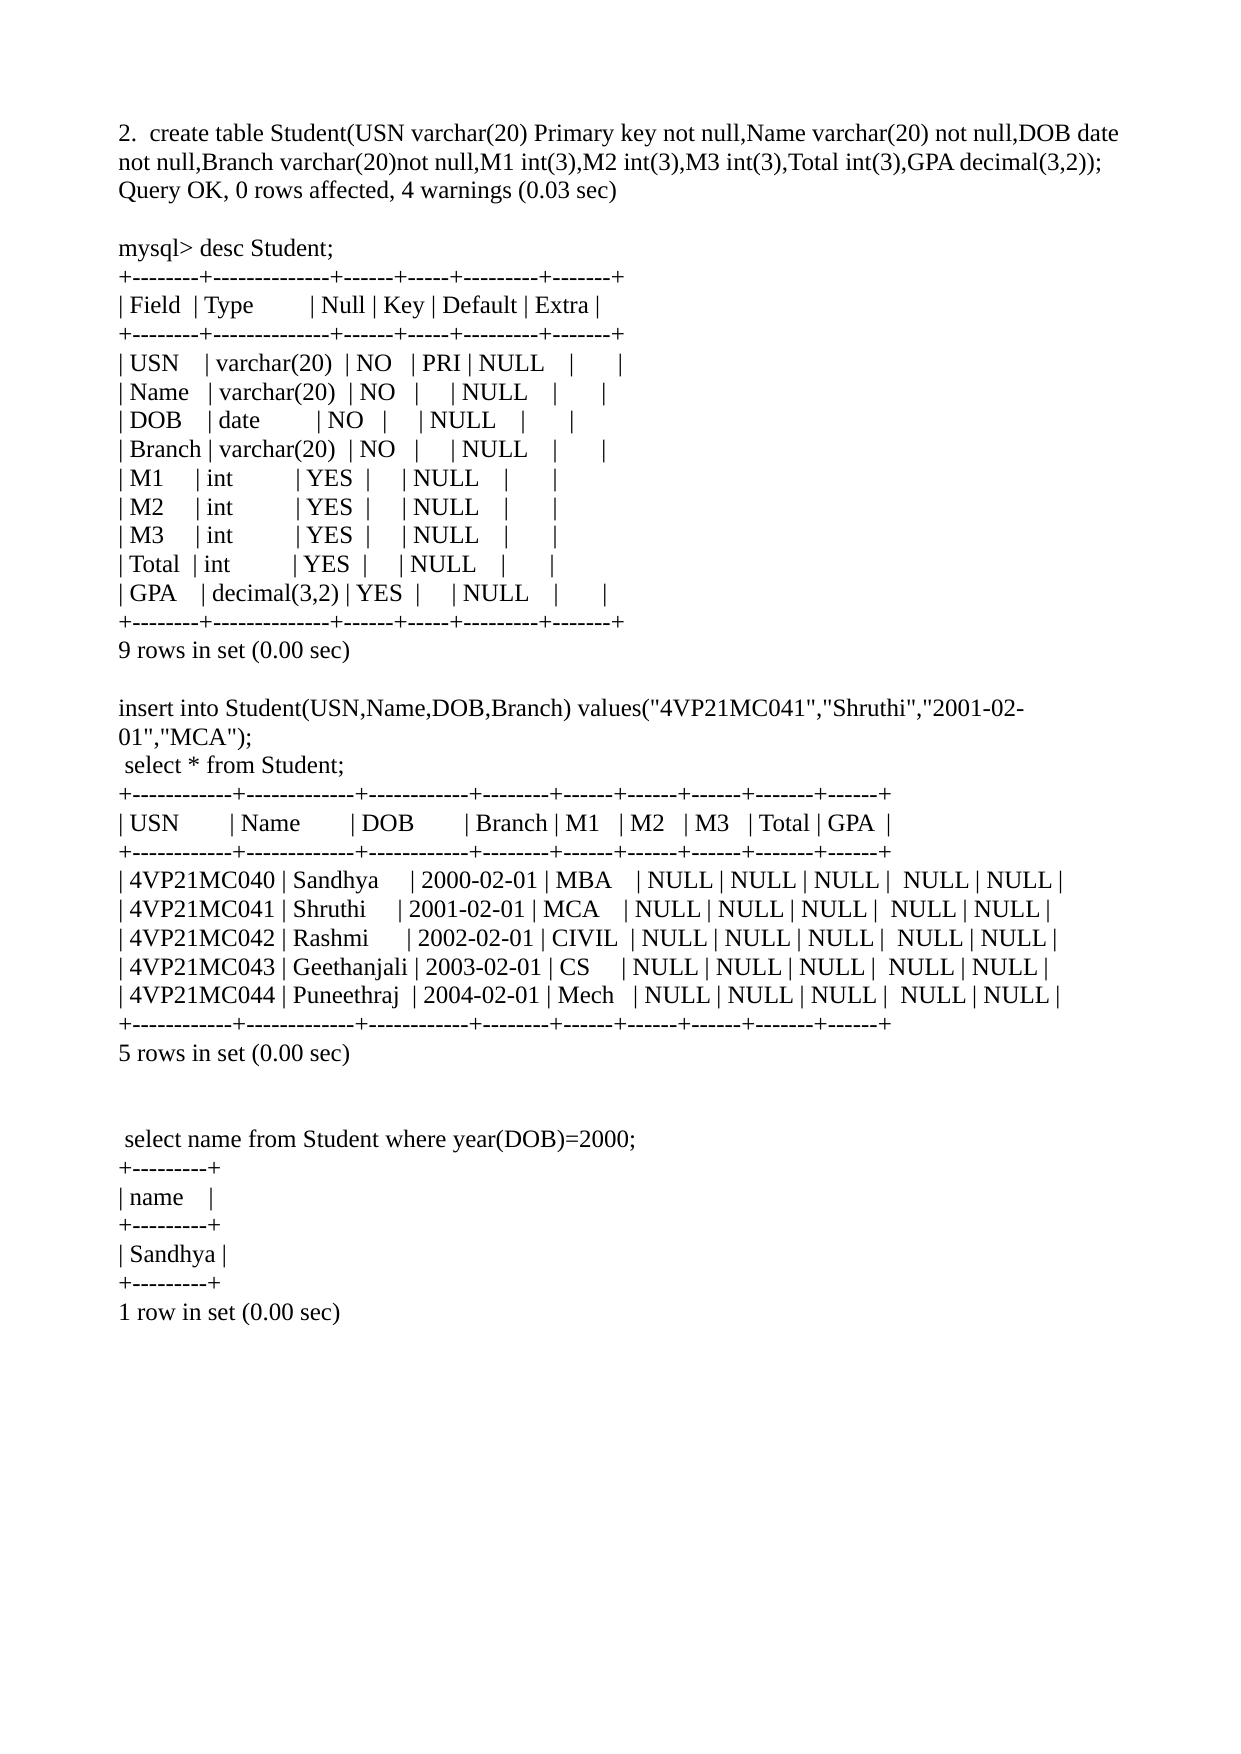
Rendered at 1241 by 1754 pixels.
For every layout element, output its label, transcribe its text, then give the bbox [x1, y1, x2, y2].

text +---------+ [118, 1153, 1122, 1182]
text | name | [118, 1182, 1122, 1211]
text | USN | varchar(20) | NO | PRI | NULL | | [118, 348, 1122, 377]
text | 4VP21MC042 | Rashmi | 2002-02-01 | CIVIL | NULL | NULL | NULL | NULL | NULL | [118, 923, 1122, 952]
text +------------+-------------+------------+--------+------+------+------+-------+------+ [118, 1009, 1122, 1038]
text +------------+-------------+------------+--------+------+------+------+-------+------+ [118, 837, 1122, 866]
text | M1 | int | YES | | NULL | | [118, 463, 1122, 492]
text 1 row in set (0.00 sec) [118, 1297, 1122, 1326]
text mysql> desc Student; [118, 233, 1122, 262]
text | Sandhya | [118, 1239, 1122, 1268]
text | M2 | int | YES | | NULL | | [118, 492, 1122, 521]
text | Branch | varchar(20) | NO | | NULL | | [118, 434, 1122, 463]
text | 4VP21MC041 | Shruthi | 2001-02-01 | MCA | NULL | NULL | NULL | NULL | NULL | [118, 894, 1122, 923]
text Query OK, 0 rows affected, 4 warnings (0.03 sec) [118, 176, 1122, 204]
text +--------+--------------+------+-----+---------+-------+ [118, 262, 1122, 291]
text | 4VP21MC043 | Geethanjali | 2003-02-01 | CS | NULL | NULL | NULL | NULL | NULL | [118, 952, 1122, 981]
text select name from Student where year(DOB)=2000; [118, 1124, 1122, 1153]
text | Name | varchar(20) | NO | | NULL | | [118, 377, 1122, 406]
text select * from Student; [118, 751, 1122, 779]
text | Field | Type | Null | Key | Default | Extra | [118, 291, 1122, 319]
text 2. create table Student(USN varchar(20) Primary key not null,Name varchar(20) not null,DOB date not null,Branch varchar(20)not null,M1 int(3),M2 int(3),M3 int(3),Total int(3),GPA decimal(3,2)); [118, 118, 1122, 176]
text 5 rows in set (0.00 sec) [118, 1038, 1122, 1067]
text +--------+--------------+------+-----+---------+-------+ [118, 607, 1122, 636]
text +------------+-------------+------------+--------+------+------+------+-------+------+ [118, 779, 1122, 808]
text +---------+ [118, 1268, 1122, 1297]
text | USN | Name | DOB | Branch | M1 | M2 | M3 | Total | GPA | [118, 808, 1122, 837]
text insert into Student(USN,Name,DOB,Branch) values("4VP21MC041","Shruthi","2001-02-01","MCA"); [118, 693, 1122, 751]
text +---------+ [118, 1211, 1122, 1239]
text | DOB | date | NO | | NULL | | [118, 406, 1122, 434]
text | 4VP21MC044 | Puneethraj | 2004-02-01 | Mech | NULL | NULL | NULL | NULL | NULL | [118, 981, 1122, 1009]
text | M3 | int | YES | | NULL | | [118, 521, 1122, 549]
text 9 rows in set (0.00 sec) [118, 636, 1122, 664]
text +--------+--------------+------+-----+---------+-------+ [118, 319, 1122, 348]
text | GPA | decimal(3,2) | YES | | NULL | | [118, 578, 1122, 607]
text | 4VP21MC040 | Sandhya | 2000-02-01 | MBA | NULL | NULL | NULL | NULL | NULL | [118, 866, 1122, 894]
text | Total | int | YES | | NULL | | [118, 549, 1122, 578]
